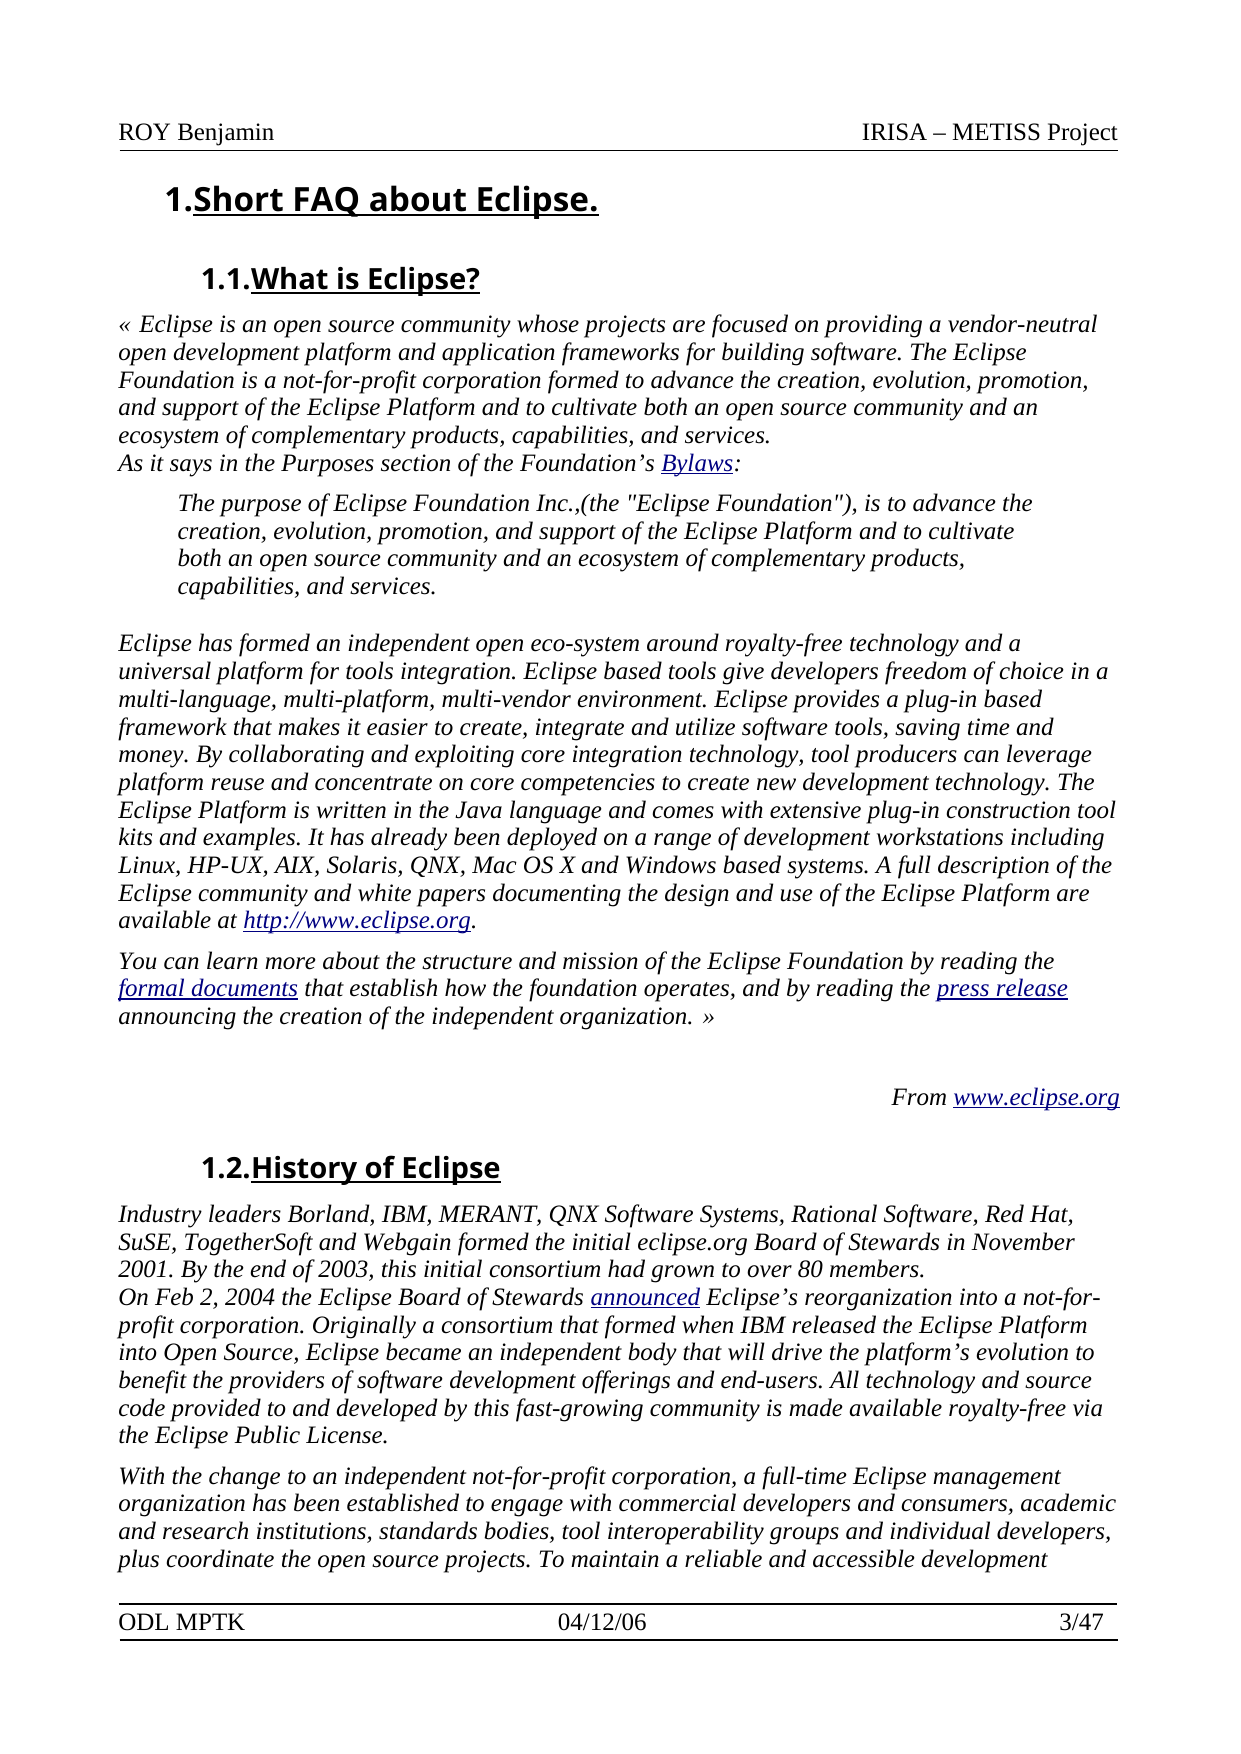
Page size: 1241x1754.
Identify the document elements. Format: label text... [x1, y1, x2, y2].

text The purpose of Eclipse Foundation Inc.,(the "Eclipse Foundation"), is to advance the creation, evolution, promotion, and support of the Eclipse Platform and to cultivate both an open source community and an ecosystem of complementary products, capabilities, and services. [177, 489, 1063, 600]
text From www.eclipse.org [118, 1083, 1122, 1110]
text Eclipse has formed an independent open eco-system around royalty-free technology and a universal platform for tools integration. Eclipse based tools give developers freedom of choice in a multi-language, multi-platform, multi-vendor environment. Eclipse provides a plug-in based framework that makes it easier to create, integrate and utilize software tools, saving time and money. By collaborating and exploiting core integration technology, tool producers can leverage platform reuse and concentrate on core competencies to create new development technology. The Eclipse Platform is written in the Java language and comes with extensive plug-in construction tool kits and examples. It has already been deployed on a range of development workstations including Linux, HP-UX, AIX, Solaris, QNX, Mac OS X and Windows based systems. A full description of the Eclipse community and white papers documenting the design and use of the Eclipse Platform are available at http://www.eclipse.org. [118, 629, 1122, 934]
text On Feb 2, 2004 the Eclipse Board of Stewards announced Eclipse’s reorganization into a not-for-profit corporation. Originally a consortium that formed when IBM released the Eclipse Platform into Open Source, Eclipse became an independent body that will drive the platform’s evolution to benefit the providers of software development offerings and end-users. All technology and source code provided to and developed by this fast-growing community is made available royalty-free via the Eclipse Public License. [118, 1283, 1122, 1449]
text You can learn more about the structure and mission of the Eclipse Foundation by reading the formal documents that establish how the foundation operates, and by reading the press release announcing the creation of the independent organization. » [118, 947, 1122, 1030]
subtitle History of Eclipse [193, 1148, 1122, 1187]
subtitle What is Eclipse? [193, 258, 1122, 298]
subtitle Short FAQ about Eclipse. [156, 175, 1122, 221]
text « Eclipse is an open source community whose projects are focused on providing a vendor-neutral open development platform and application frameworks for building software. The Eclipse Foundation is a not-for-profit corporation formed to advance the creation, evolution, promotion, and support of the Eclipse Platform and to cultivate both an open source community and an ecosystem of complementary products, capabilities, and services. [118, 310, 1122, 449]
text Industry leaders Borland, IBM, MERANT, QNX Software Systems, Rational Software, Red Hat, SuSE, TogetherSoft and Webgain formed the initial eclipse.org Board of Stewards in November 2001. By the end of 2003, this initial consortium had grown to over 80 members. [118, 1200, 1122, 1283]
text As it says in the Purposes section of the Foundation’s Bylaws: [118, 449, 1122, 477]
text With the change to an independent not-for-profit corporation, a full-time Eclipse management organization has been established to engage with commercial developers and consumers, academic and research institutions, standards bodies, tool interoperability groups and individual developers, plus coordinate the open source projects. To maintain a reliable and accessible development [118, 1462, 1122, 1573]
